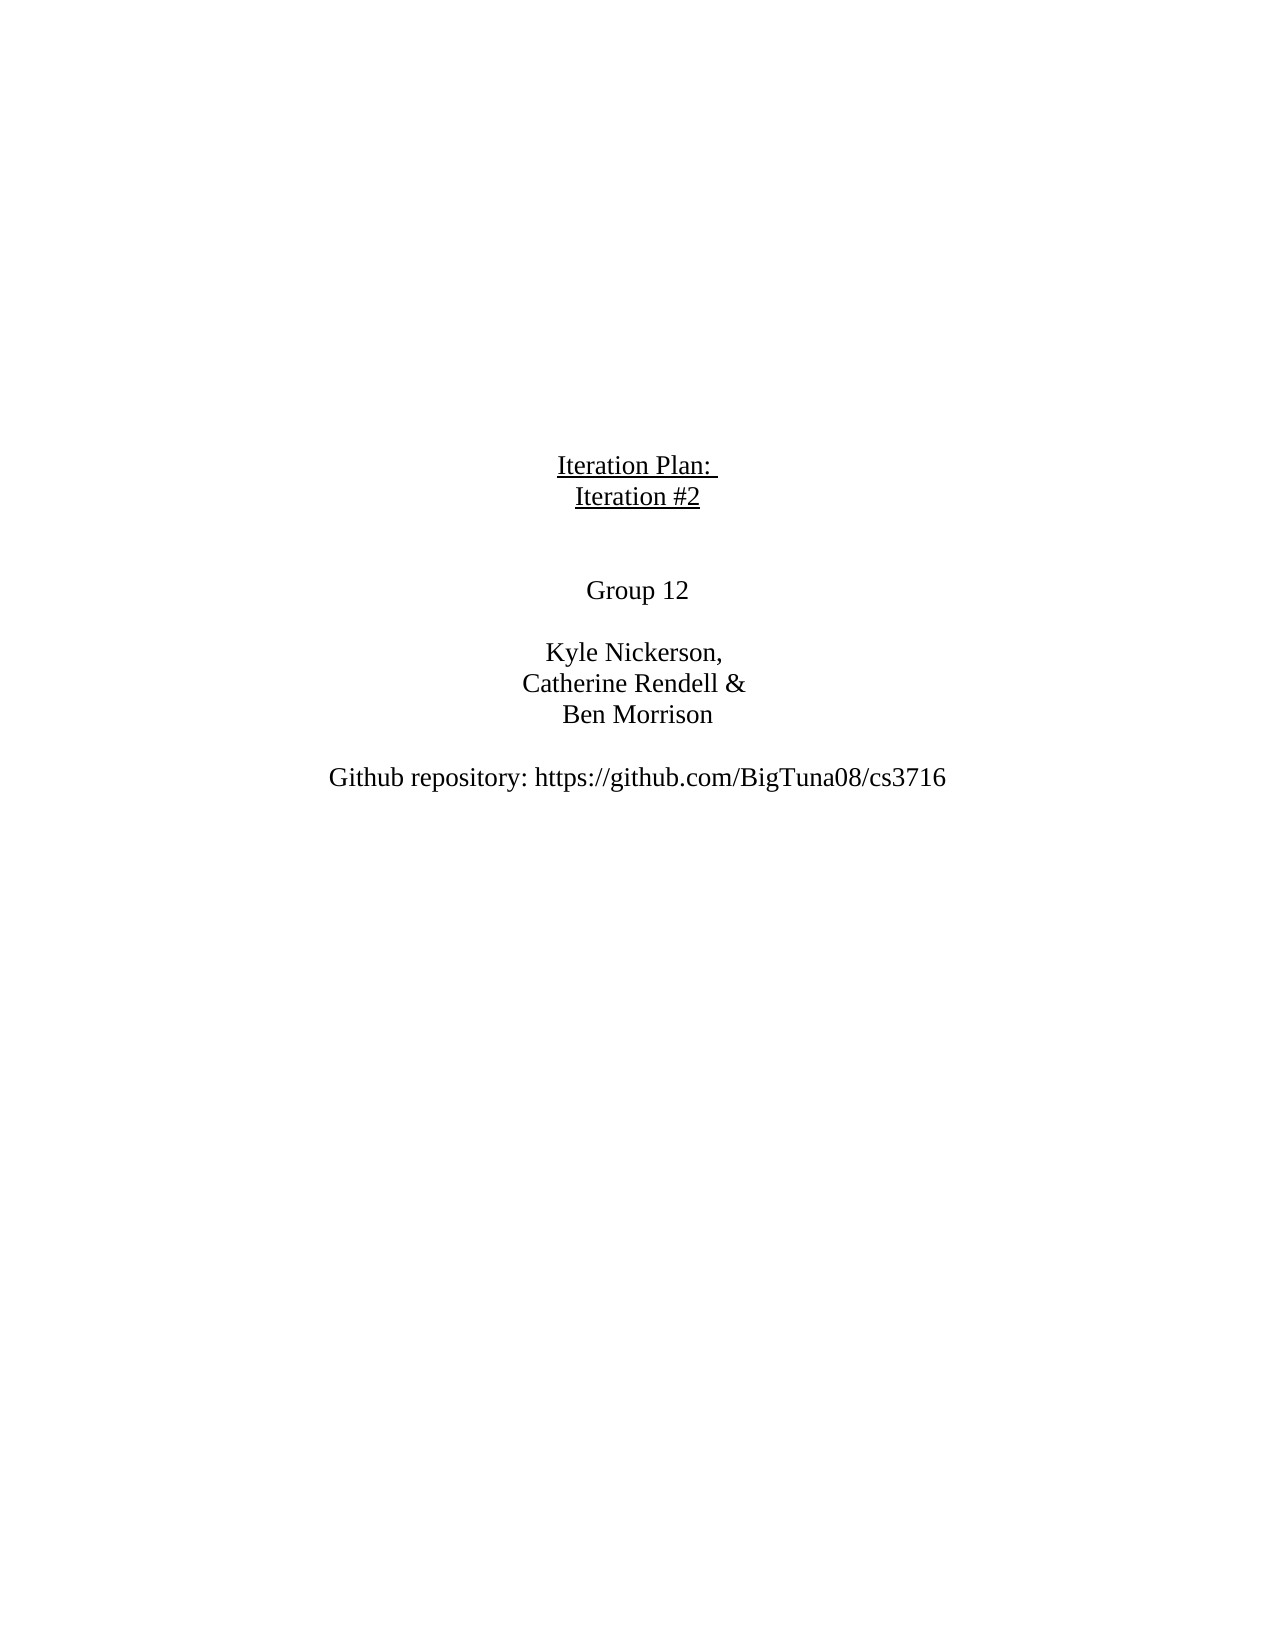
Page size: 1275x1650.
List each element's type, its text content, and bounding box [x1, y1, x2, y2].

text Github repository: https://github.com/BigTuna08/cs3716 [118, 761, 1157, 792]
text Kyle Nickerson, [118, 636, 1157, 667]
text Iteration #2 [118, 480, 1157, 511]
text Ben Morrison [118, 698, 1157, 729]
text Catherine Rendell & [118, 667, 1157, 698]
text Iteration Plan: [118, 449, 1157, 480]
text Group 12 [118, 574, 1157, 605]
